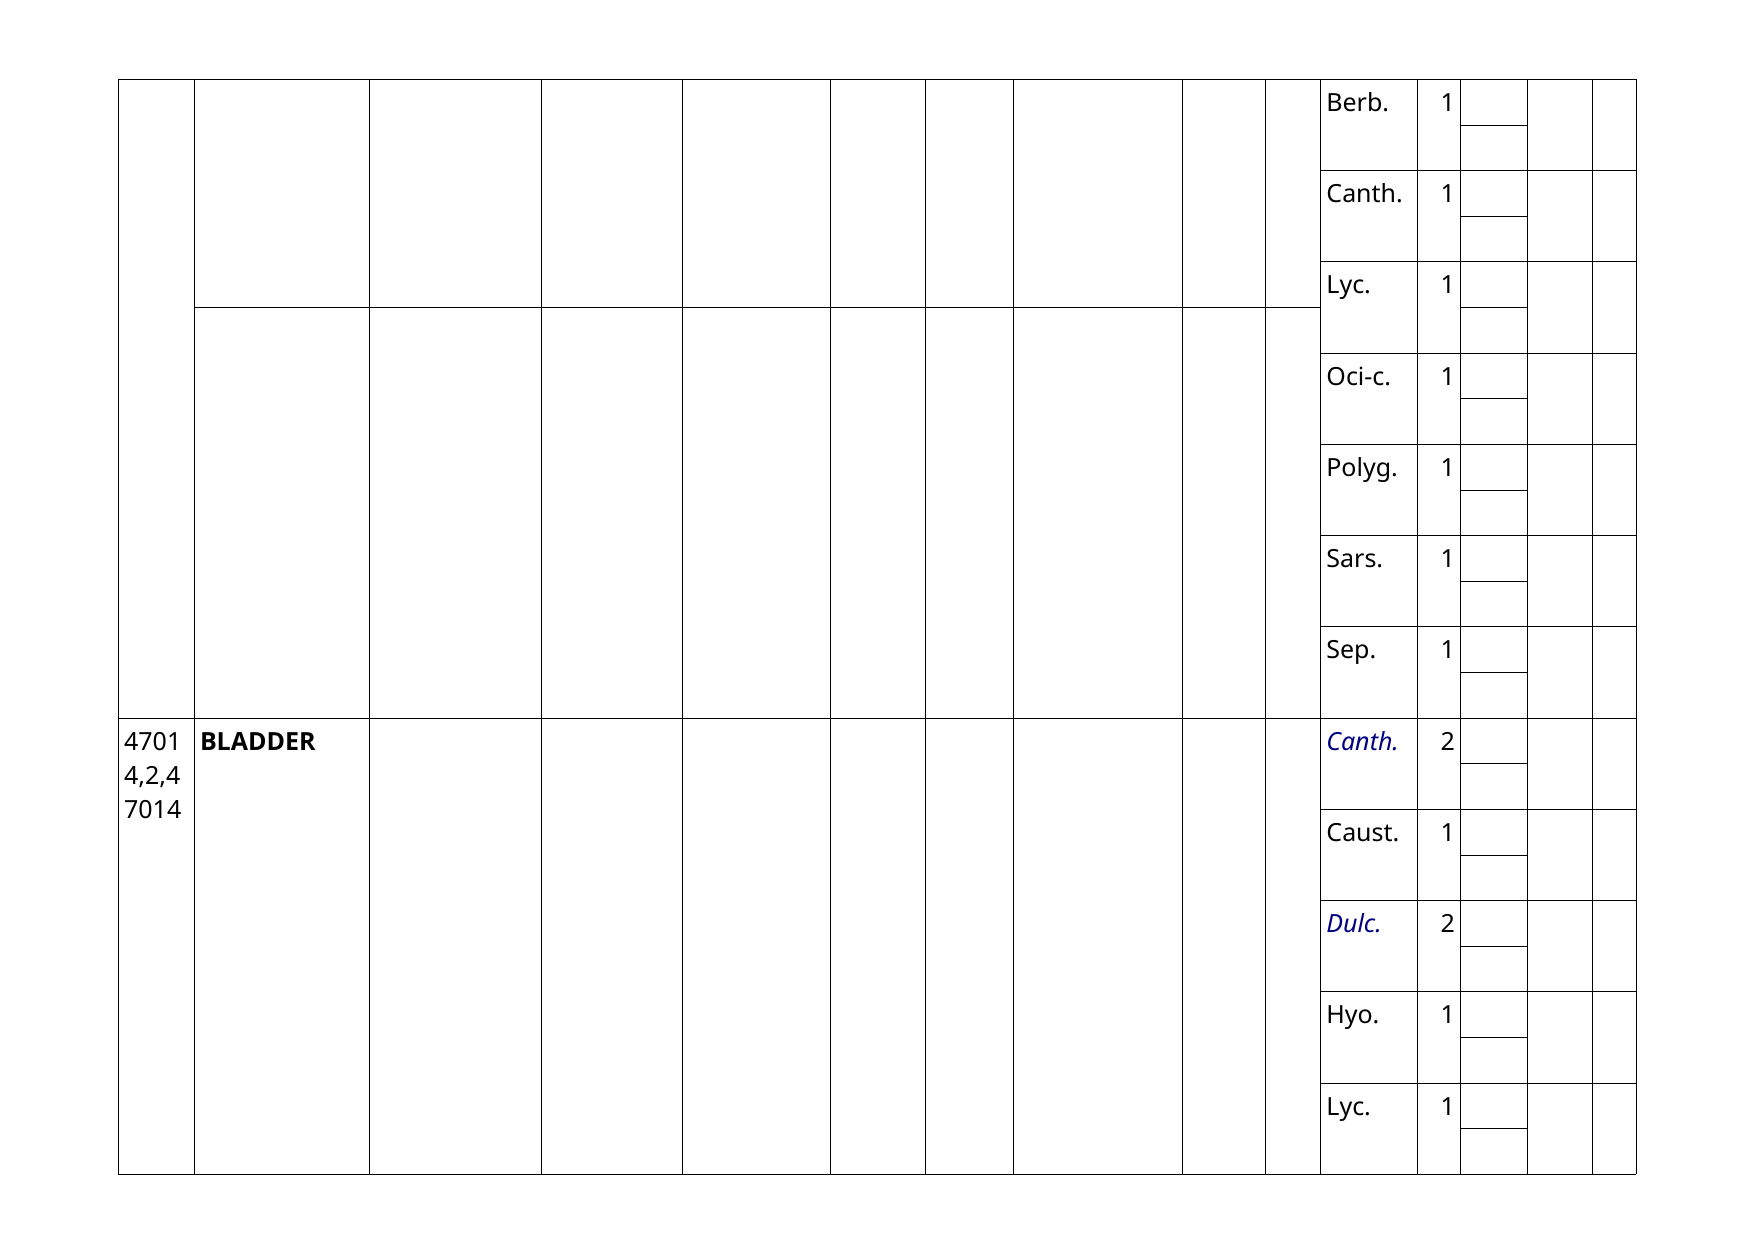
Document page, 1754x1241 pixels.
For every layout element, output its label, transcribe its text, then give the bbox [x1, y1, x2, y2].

table_cell 1 [1418, 171, 1460, 261]
table_cell [1461, 627, 1527, 672]
table_cell [1183, 719, 1265, 1174]
table_cell Dulc. [1321, 901, 1417, 991]
table_cell [831, 80, 925, 307]
table_cell [683, 80, 830, 307]
table_cell [1593, 627, 1636, 718]
table_cell 1 [1418, 992, 1460, 1083]
table_cell [1461, 1038, 1527, 1083]
table_cell Berb. [1321, 80, 1417, 170]
table_cell [1461, 1129, 1527, 1174]
table_cell [370, 719, 541, 1174]
table_cell 47014,2,47014 [119, 719, 194, 1174]
table_cell [831, 719, 925, 1174]
table_cell [1461, 399, 1527, 444]
table_cell [1461, 217, 1527, 261]
table_cell [1528, 992, 1592, 1083]
table_cell [1461, 1084, 1527, 1128]
table_cell [1593, 262, 1636, 353]
table_cell [1528, 536, 1592, 626]
table_cell Caust. [1321, 810, 1417, 900]
table_cell [926, 719, 1013, 1174]
table_cell [195, 80, 369, 307]
table_cell 1 [1418, 262, 1460, 353]
table_cell [1528, 354, 1592, 444]
table_cell [370, 308, 541, 718]
table_cell Polyg. [1321, 445, 1417, 535]
table_cell [683, 308, 830, 718]
table_cell [1593, 80, 1636, 170]
table_cell [542, 308, 682, 718]
table_cell [1528, 171, 1592, 261]
table_cell 1 [1418, 1084, 1460, 1174]
table_cell 1 [1418, 810, 1460, 900]
table_cell [1528, 445, 1592, 535]
table_cell Lyc. [1321, 262, 1417, 353]
table_cell [1266, 80, 1320, 307]
table_cell [1593, 171, 1636, 261]
table_cell [1461, 308, 1527, 353]
table_cell [1593, 354, 1636, 444]
table_cell [1461, 992, 1527, 1037]
table_cell Sars. [1321, 536, 1417, 626]
table_cell [1528, 627, 1592, 718]
table_cell Canth. [1321, 719, 1417, 809]
table_cell [1528, 1084, 1592, 1174]
table_cell [1461, 445, 1527, 489]
table_cell [1593, 810, 1636, 900]
table_cell [1528, 80, 1592, 170]
table_cell [119, 80, 194, 718]
table_cell [1593, 1084, 1636, 1174]
table_cell [542, 80, 682, 307]
table_cell [195, 308, 369, 718]
table_cell [1461, 673, 1527, 718]
table_cell Lyc. [1321, 1084, 1417, 1174]
table_cell [542, 719, 682, 1174]
table_cell [1014, 719, 1182, 1174]
table_cell 2 [1418, 901, 1460, 991]
table_cell [1461, 901, 1527, 946]
table_cell [1461, 582, 1527, 626]
table_cell [1461, 856, 1527, 900]
table_cell [1461, 80, 1527, 124]
table_cell [370, 80, 541, 307]
table_cell [1183, 308, 1265, 718]
table_cell [1461, 354, 1527, 398]
table_cell [1461, 536, 1527, 581]
table_cell [926, 80, 1013, 307]
table_cell [1266, 719, 1320, 1174]
table_cell Canth. [1321, 171, 1417, 261]
table_cell [1461, 171, 1527, 216]
table_cell [683, 719, 830, 1174]
table_cell [1266, 308, 1320, 718]
table_cell 1 [1418, 536, 1460, 626]
table_cell [831, 308, 925, 718]
table_cell Sep. [1321, 627, 1417, 718]
table_cell [926, 308, 1013, 718]
table_cell [1528, 719, 1592, 809]
table_cell [1461, 491, 1527, 535]
table_cell [1461, 126, 1527, 170]
table_cell [1593, 992, 1636, 1083]
table_cell [1528, 901, 1592, 991]
table_cell Hyo. [1321, 992, 1417, 1083]
table_cell [1593, 536, 1636, 626]
table_cell [1593, 719, 1636, 809]
table_cell [1461, 764, 1527, 809]
table_cell bladder [195, 719, 369, 1174]
table_cell [1461, 262, 1527, 307]
table_cell [1461, 719, 1527, 763]
table_cell 1 [1418, 354, 1460, 444]
table_cell [1014, 308, 1182, 718]
table_cell 1 [1418, 627, 1460, 718]
table_cell Oci-c. [1321, 354, 1417, 444]
table_cell [1528, 262, 1592, 353]
table_cell [1593, 445, 1636, 535]
table_cell 2 [1418, 719, 1460, 809]
table_cell [1528, 810, 1592, 900]
table_cell [1461, 947, 1527, 991]
table_cell [1183, 80, 1265, 307]
table_cell [1593, 901, 1636, 991]
table_cell 1 [1418, 80, 1460, 170]
table_cell [1461, 810, 1527, 854]
table_cell 1 [1418, 445, 1460, 535]
table_cell [1014, 80, 1182, 307]
